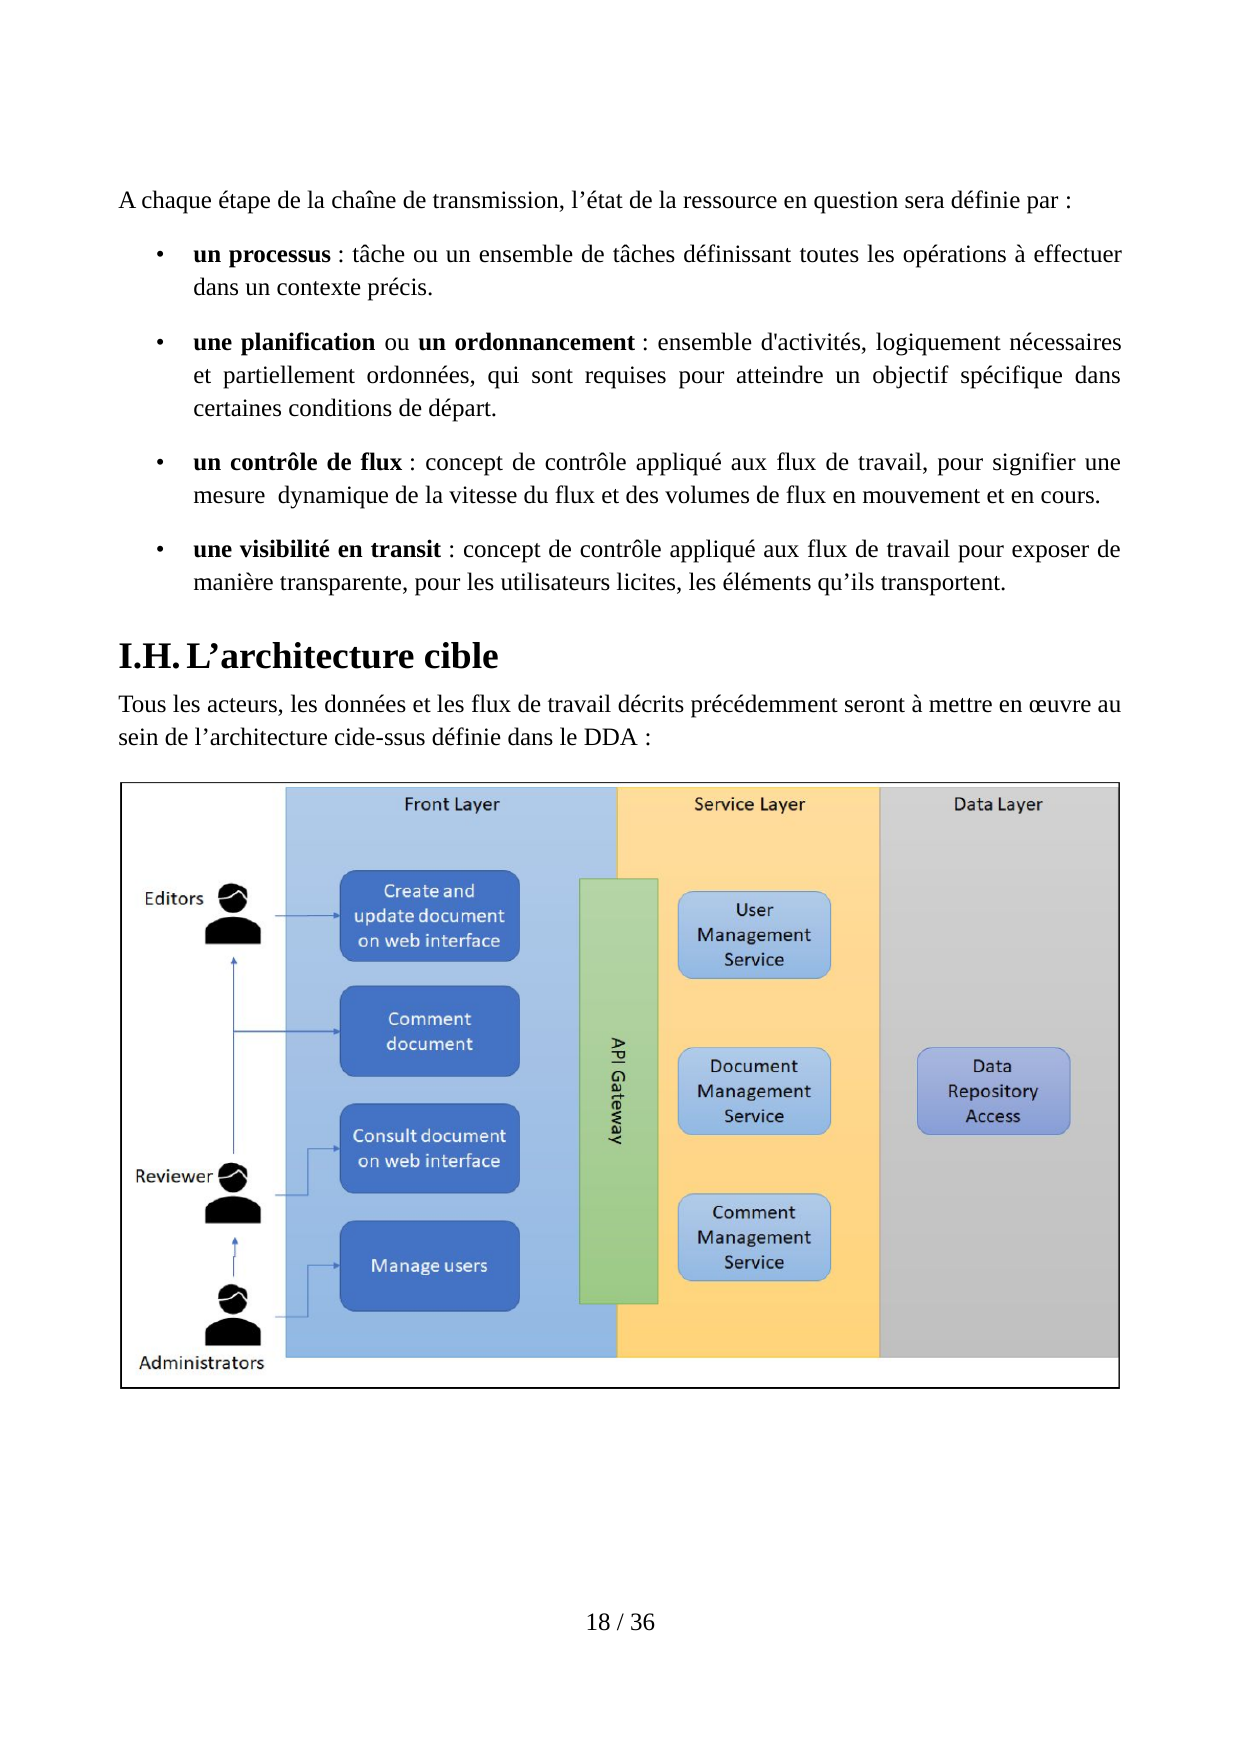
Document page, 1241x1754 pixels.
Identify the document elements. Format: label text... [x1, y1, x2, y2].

list une planification ou un ordonnancement : ensemble d'activités, logiquement nécessaires et partiellement ordonnées, qui sont requises pour atteindre un objectif spécifique dans certaines conditions de départ. [156, 327, 1122, 422]
text A chaque étape de la chaîne de transmission, l’état de la ressource en question sera définie par : [118, 185, 1122, 214]
subtitle L’architecture cible [118, 634, 1122, 677]
list un processus : tâche ou un ensemble de tâches définissant toutes les opérations à effectuer dans un contexte précis. [156, 239, 1122, 301]
list une visibilité en transit : concept de contrôle appliqué aux flux de travail pour exposer de manière transparente, pour les utilisateurs licites, les éléments qu’ils transportent. [156, 534, 1122, 596]
picture [118, 778, 1123, 1390]
text Tous les acteurs, les données et les flux de travail décrits précédemment seront à mettre en œuvre au sein de l’architecture cide-ssus définie dans le DDA : [118, 689, 1122, 751]
list un contrôle de flux : concept de contrôle appliqué aux flux de travail, pour signifier une mesure dynamique de la vitesse du flux et des volumes de flux en mouvement et en cours. [156, 447, 1122, 509]
